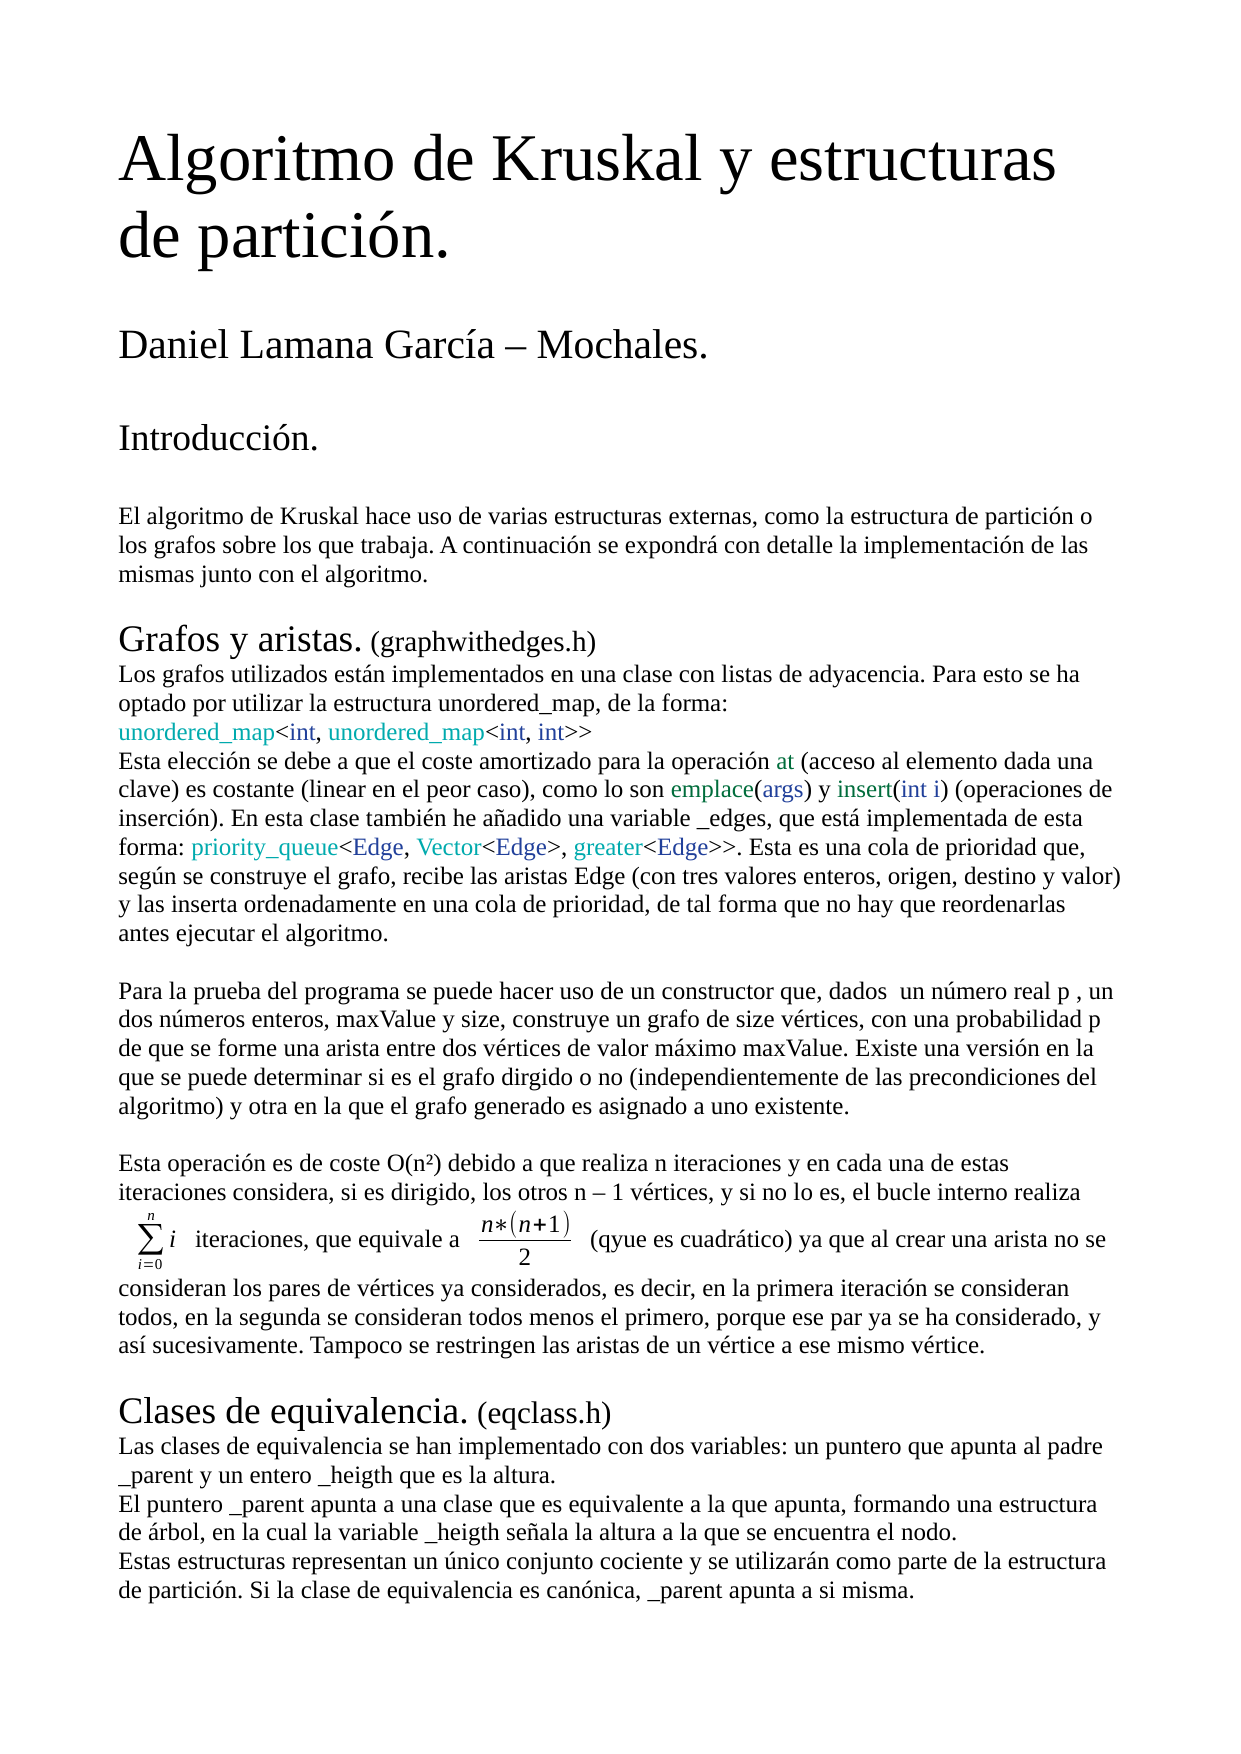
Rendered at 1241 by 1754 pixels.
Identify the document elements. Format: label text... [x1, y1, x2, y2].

text Clases de equivalencia. (eqclass.h) [118, 1388, 1122, 1431]
text Esta operación es de coste O(n²) debido a que realiza n iteraciones y en cada una de estas iteraciones considera, si es dirigido, los otros n – 1 vértices, y si no lo es, el bucle interno realizaiteraciones, que equivale a(qyue es cuadrático) ya que al crear una arista no se consideran los pares de vértices ya considerados, es decir, en la primera iteración se consideran todos, en la segunda se consideran todos menos el primero, porque ese par ya se ha considerado, y así sucesivamente. Tampoco se restringen las aristas de un vértice a ese mismo vértice. [118, 1148, 1122, 1359]
text Las clases de equivalencia se han implementado con dos variables: un puntero que apunta al padre _parent y un entero _heigth que es la altura. [118, 1431, 1122, 1489]
text Algoritmo de Kruskal y estructuras de partición. [118, 118, 1122, 271]
text Introducción. [118, 415, 1122, 458]
text El algoritmo de Kruskal hace uso de varias estructuras externas, como la estructura de partición o los grafos sobre los que trabaja. A continuación se expondrá con detalle la implementación de las mismas junto con el algoritmo. [118, 501, 1122, 588]
text Los grafos utilizados están implementados en una clase con listas de adyacencia. Para esto se ha optado por utilizar la estructura unordered_map, de la forma: [118, 659, 1122, 717]
text Estas estructuras representan un único conjunto cociente y se utilizarán como parte de la estructura de partición. Si la clase de equivalencia es canónica, _parent apunta a si misma. [118, 1546, 1122, 1604]
text Para la prueba del programa se puede hacer uso de un constructor que, dados un número real p , un dos números enteros, maxValue y size, construye un grafo de size vértices, con una probabilidad p de que se forme una arista entre dos vértices de valor máximo maxValue. Existe una versión en la que se puede determinar si es el grafo dirgido o no (independientemente de las precondiciones del algoritmo) y otra en la que el grafo generado es asignado a uno existente. [118, 976, 1122, 1119]
text Grafos y aristas. (graphwithedges.h) [118, 616, 1122, 659]
text Esta elección se debe a que el coste amortizado para la operación at (acceso al elemento dada una clave) es costante (linear en el peor caso), como lo son emplace(args) y insert(int i) (operaciones de inserción). En esta clase también he añadido una variable _edges, que está implementada de esta forma: priority_queue<Edge, Vector<Edge>, greater<Edge>>. Esta es una cola de prioridad que, según se construye el grafo, recibe las aristas Edge (con tres valores enteros, origen, destino y valor) y las inserta ordenadamente en una cola de prioridad, de tal forma que no hay que reordenarlas antes ejecutar el algoritmo. [118, 746, 1122, 947]
text El puntero _parent apunta a una clase que es equivalente a la que apunta, formando una estructura de árbol, en la cual la variable _heigth señala la altura a la que se encuentra el nodo. [118, 1489, 1122, 1546]
text Daniel Lamana García – Mochales. [118, 319, 1122, 367]
text unordered_map<int, unordered_map<int, int>> [118, 717, 1122, 746]
